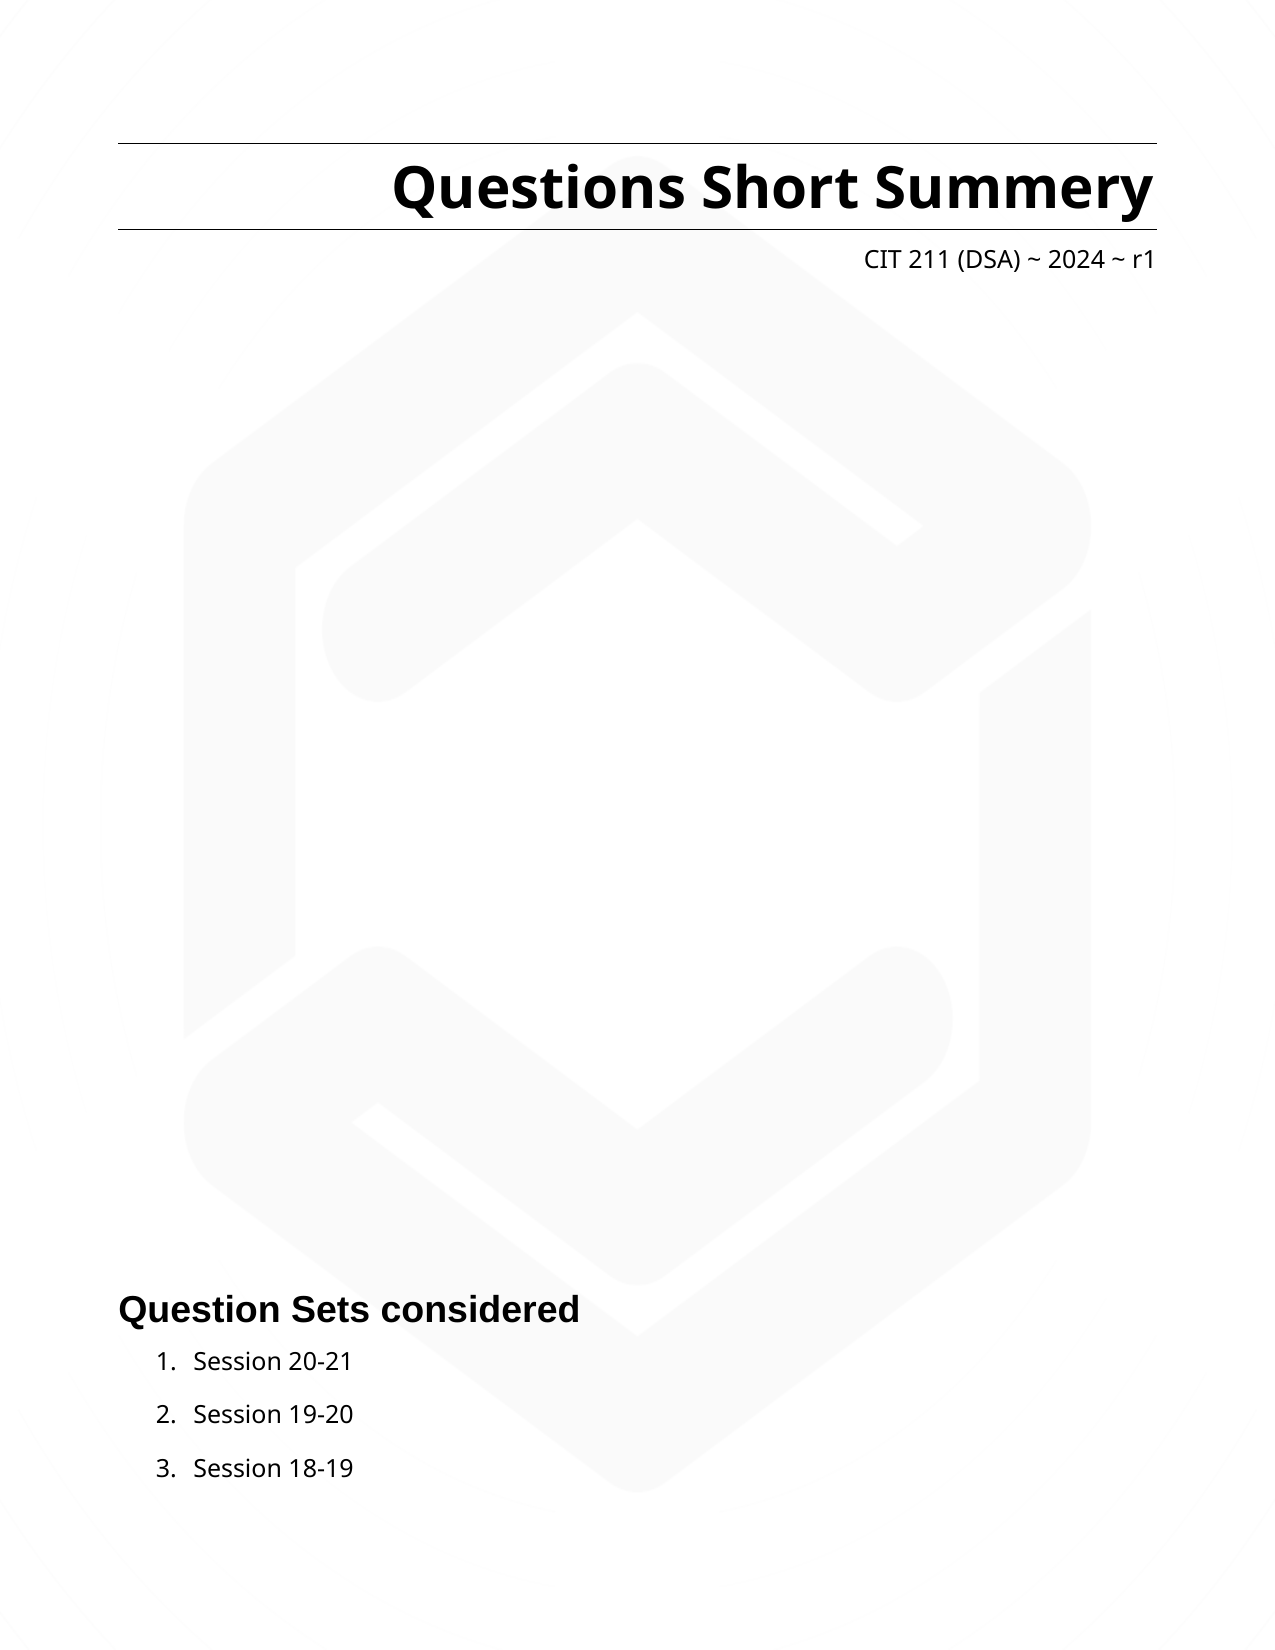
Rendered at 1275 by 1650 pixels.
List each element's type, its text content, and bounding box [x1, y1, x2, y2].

title Questions Short Summery [118, 144, 1157, 229]
subtitle Question Sets considered [118, 1288, 1157, 1331]
list Session 20-21 [156, 1343, 1157, 1377]
list Session 18-19 [156, 1451, 1157, 1485]
list Session 19-20 [156, 1397, 1157, 1431]
text CIT 211 (DSA) ~ 2024 ~ r1 [118, 241, 1157, 275]
